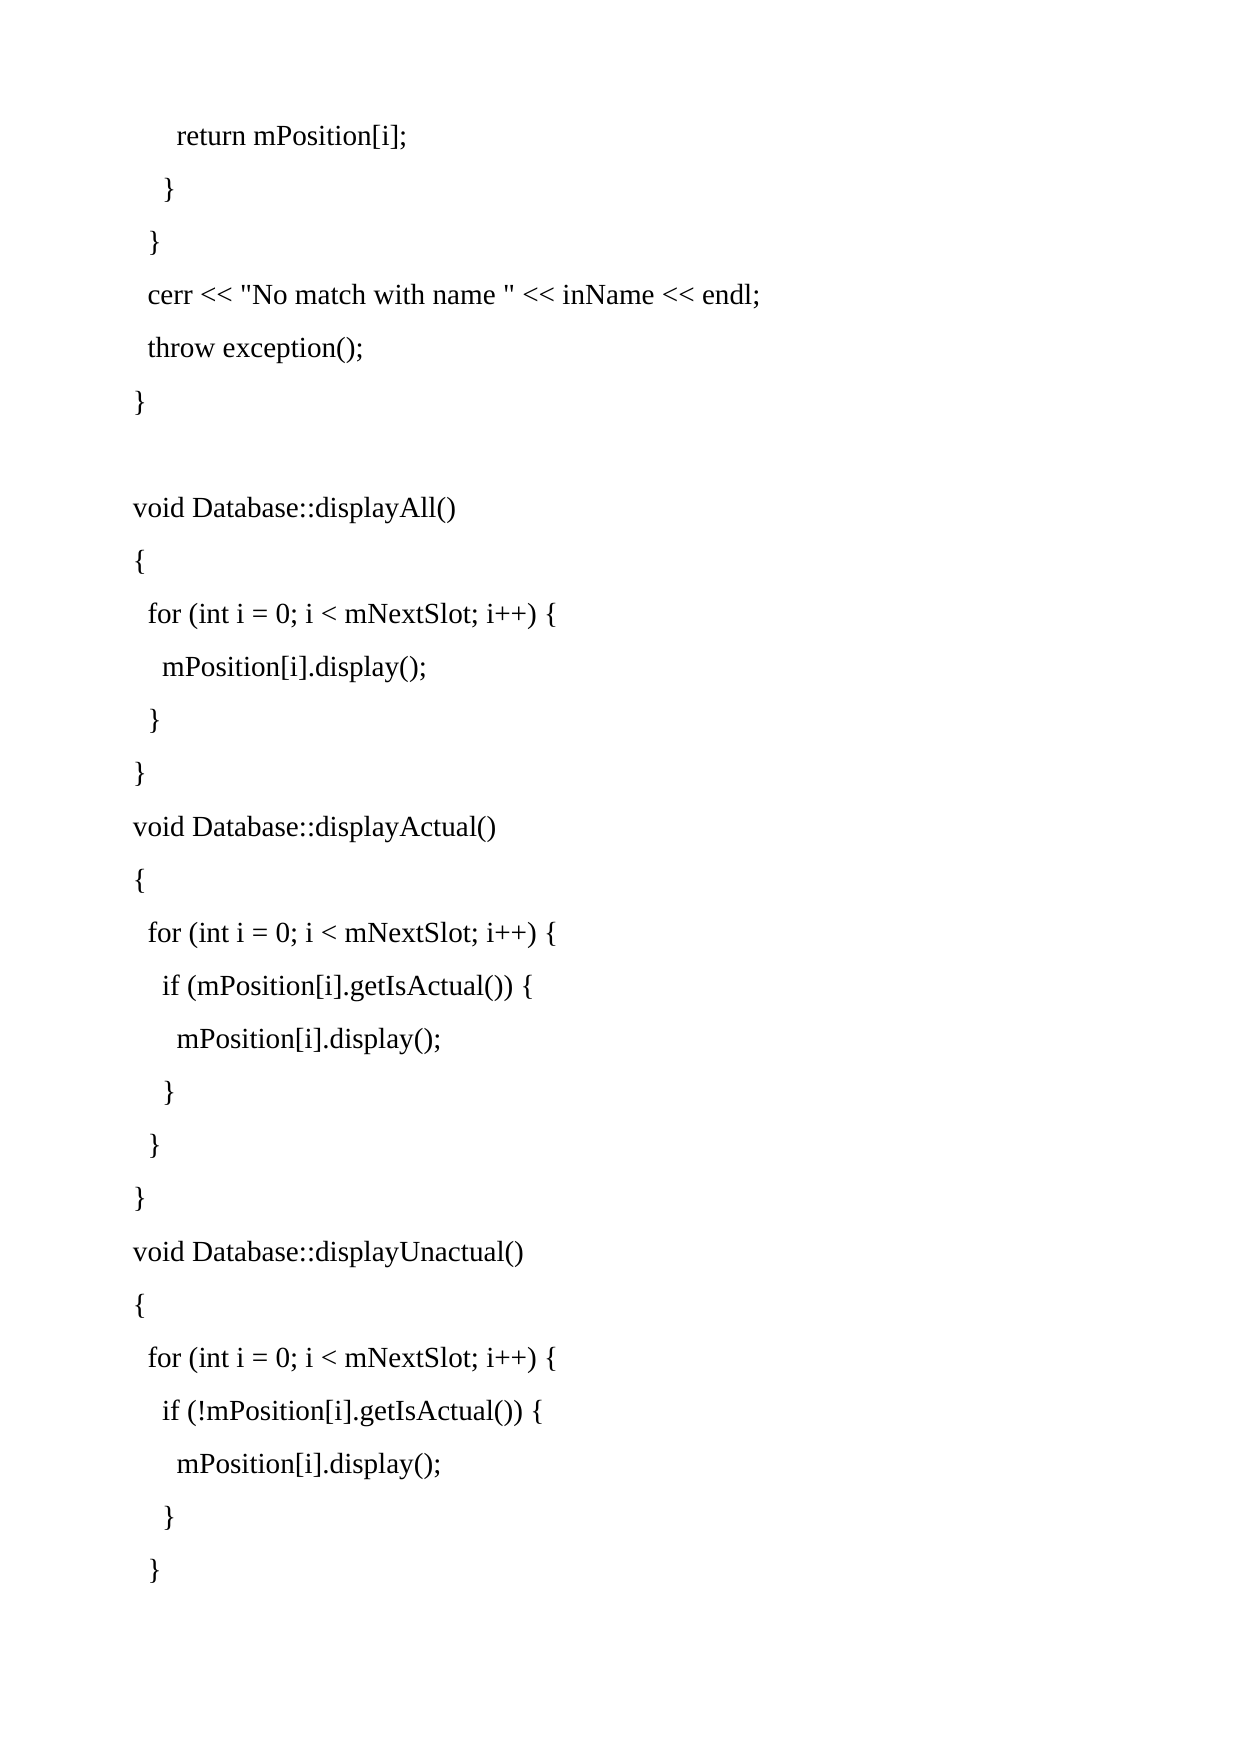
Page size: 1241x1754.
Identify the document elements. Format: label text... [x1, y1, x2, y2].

text void Database::displayAll() [118, 490, 1122, 523]
text } [118, 756, 1122, 789]
text } [118, 1499, 1122, 1533]
text void Database::displayUnactual() [118, 1234, 1122, 1267]
text void Database::displayActual() [118, 809, 1122, 842]
text } [118, 1127, 1122, 1161]
text { [118, 1287, 1122, 1320]
text for (int i = 0; i < mNextSlot; i++) { [118, 596, 1122, 630]
text } [118, 1552, 1122, 1586]
text mPosition[i].display(); [118, 1446, 1122, 1480]
text } [118, 1074, 1122, 1108]
text if (!mPosition[i].getIsActual()) { [118, 1393, 1122, 1427]
text for (int i = 0; i < mNextSlot; i++) { [118, 1340, 1122, 1373]
text throw exception(); [118, 331, 1122, 364]
text mPosition[i].display(); [118, 1021, 1122, 1055]
text } [118, 224, 1122, 258]
text } [118, 384, 1122, 417]
text { [118, 543, 1122, 577]
text { [118, 862, 1122, 895]
text } [118, 702, 1122, 736]
text } [118, 1181, 1122, 1214]
text for (int i = 0; i < mNextSlot; i++) { [118, 915, 1122, 948]
text return mPosition[i]; [118, 118, 1122, 152]
text mPosition[i].display(); [118, 649, 1122, 683]
text if (mPosition[i].getIsActual()) { [118, 968, 1122, 1002]
text cerr << "No match with name " << inName << endl; [118, 277, 1122, 311]
text } [118, 171, 1122, 205]
